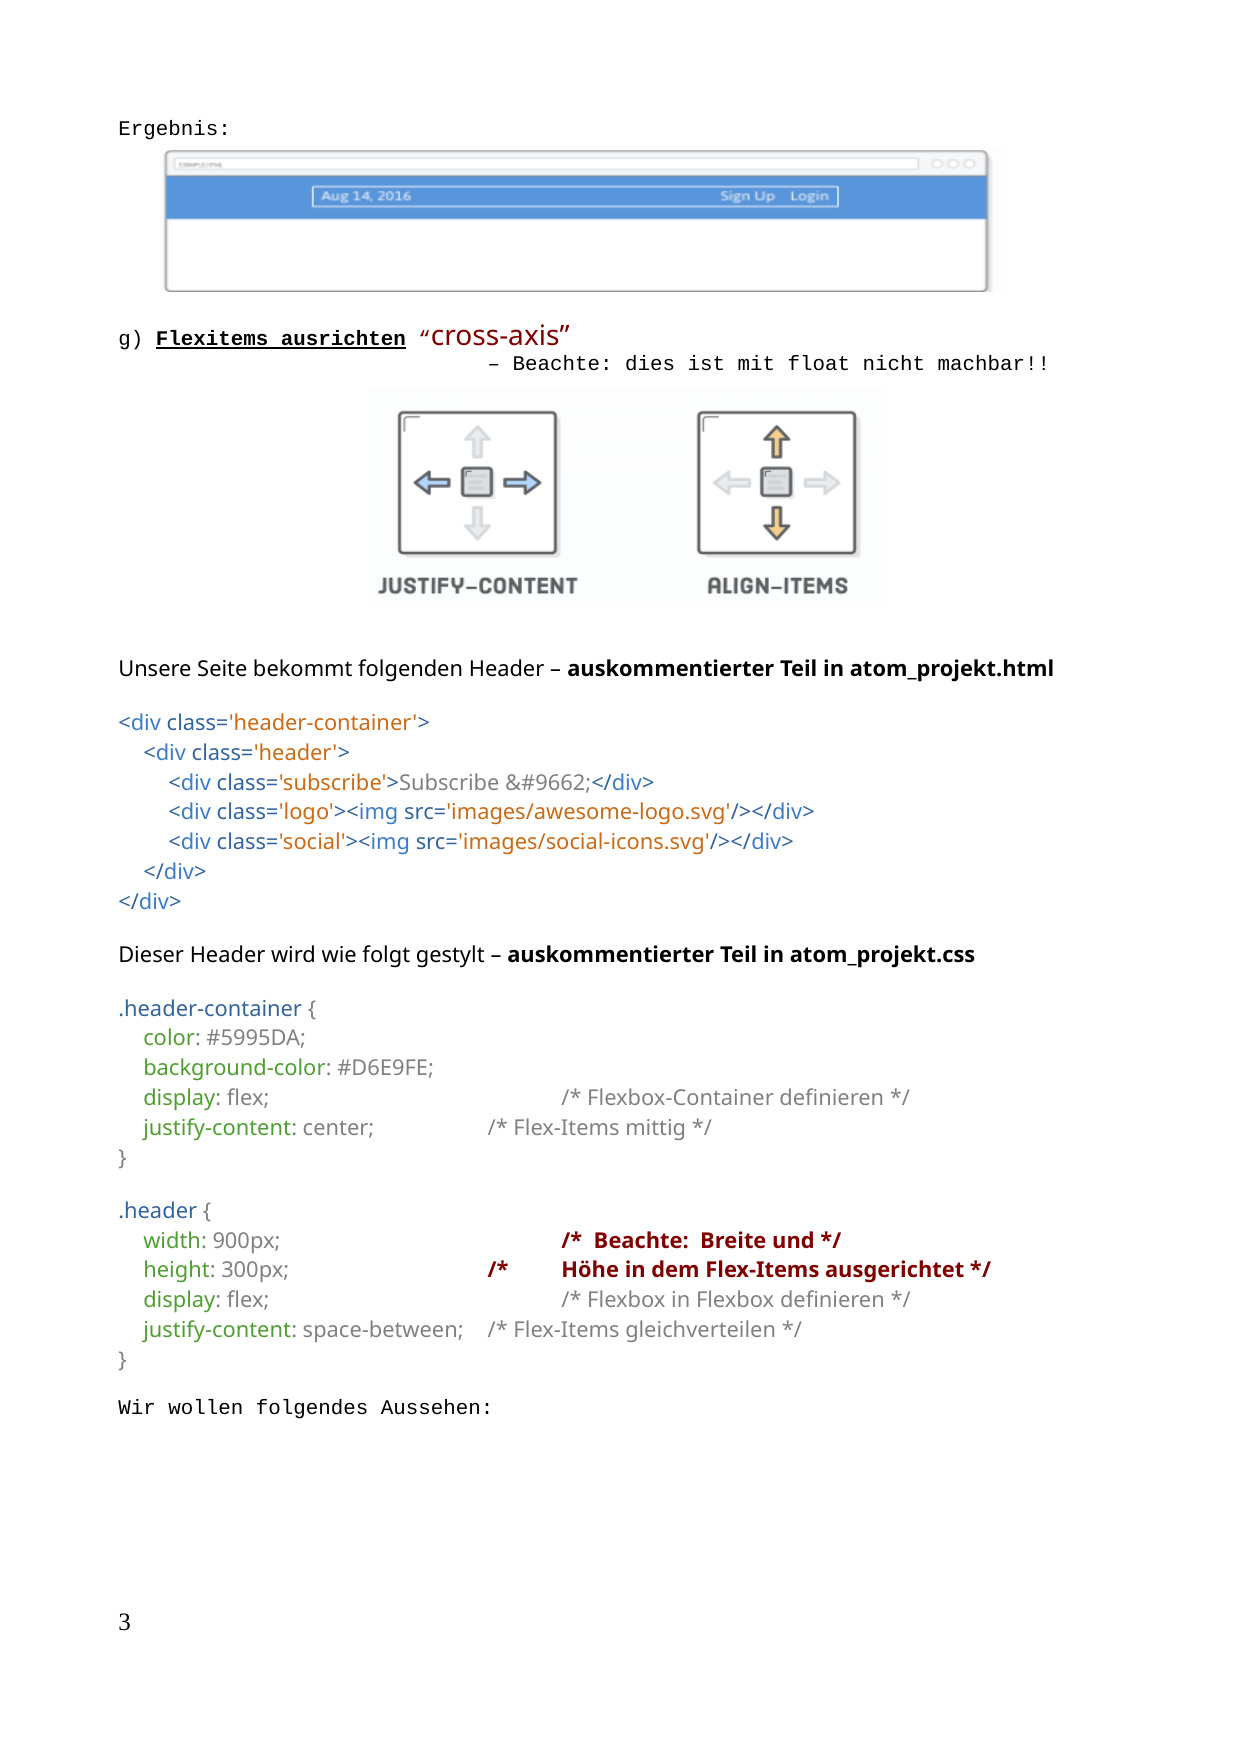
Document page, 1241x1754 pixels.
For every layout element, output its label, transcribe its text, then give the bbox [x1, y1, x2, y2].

text <div class='subscribe'>Subscribe &#9662;</div> [118, 766, 1122, 796]
text .header-container { [118, 992, 1122, 1022]
text color: #5995DA; [118, 1022, 1122, 1052]
picture [158, 149, 1007, 292]
text g) Flexitems ausrichten “cross-axis” [118, 315, 1122, 353]
text <div class='header'> [118, 737, 1122, 766]
text </div> [118, 886, 1122, 915]
text Wir wollen folgendes Aussehen: [118, 1397, 1122, 1421]
text height: 300px; /* Höhe in dem Flex-Items ausgerichtet */ [118, 1254, 1122, 1284]
text – Beachte: dies ist mit float nicht machbar!! [118, 353, 1122, 377]
text </div> [118, 856, 1122, 886]
text justify-content: center; /* Flex-Items mittig */ [118, 1112, 1122, 1141]
text display: flex; /* Flexbox-Container definieren */ [118, 1082, 1122, 1112]
text <div class='social'><img src='images/social-icons.svg'/></div> [118, 826, 1122, 856]
text } [118, 1141, 1122, 1171]
text .header { [118, 1195, 1122, 1225]
text display: flex; /* Flexbox in Flexbox definieren */ [118, 1284, 1122, 1314]
text Ergebnis: [118, 118, 1122, 142]
text background-color: #D6E9FE; [118, 1052, 1122, 1082]
text justify-content: space-between; /* Flex-Items gleichverteilen */ [118, 1314, 1122, 1344]
text <div class='logo'><img src='images/awesome-logo.svg'/></div> [118, 796, 1122, 826]
picture [366, 389, 886, 607]
text Unsere Seite bekommt folgenden Header – auskommentierter Teil in atom_projekt.html [118, 653, 1122, 683]
text } [118, 1344, 1122, 1374]
text <div class='header-container'> [118, 707, 1122, 737]
text Dieser Header wird wie folgt gestylt – auskommentierter Teil in atom_projekt.css [118, 939, 1122, 969]
text width: 900px; /* Beachte: Breite und */ [118, 1225, 1122, 1254]
